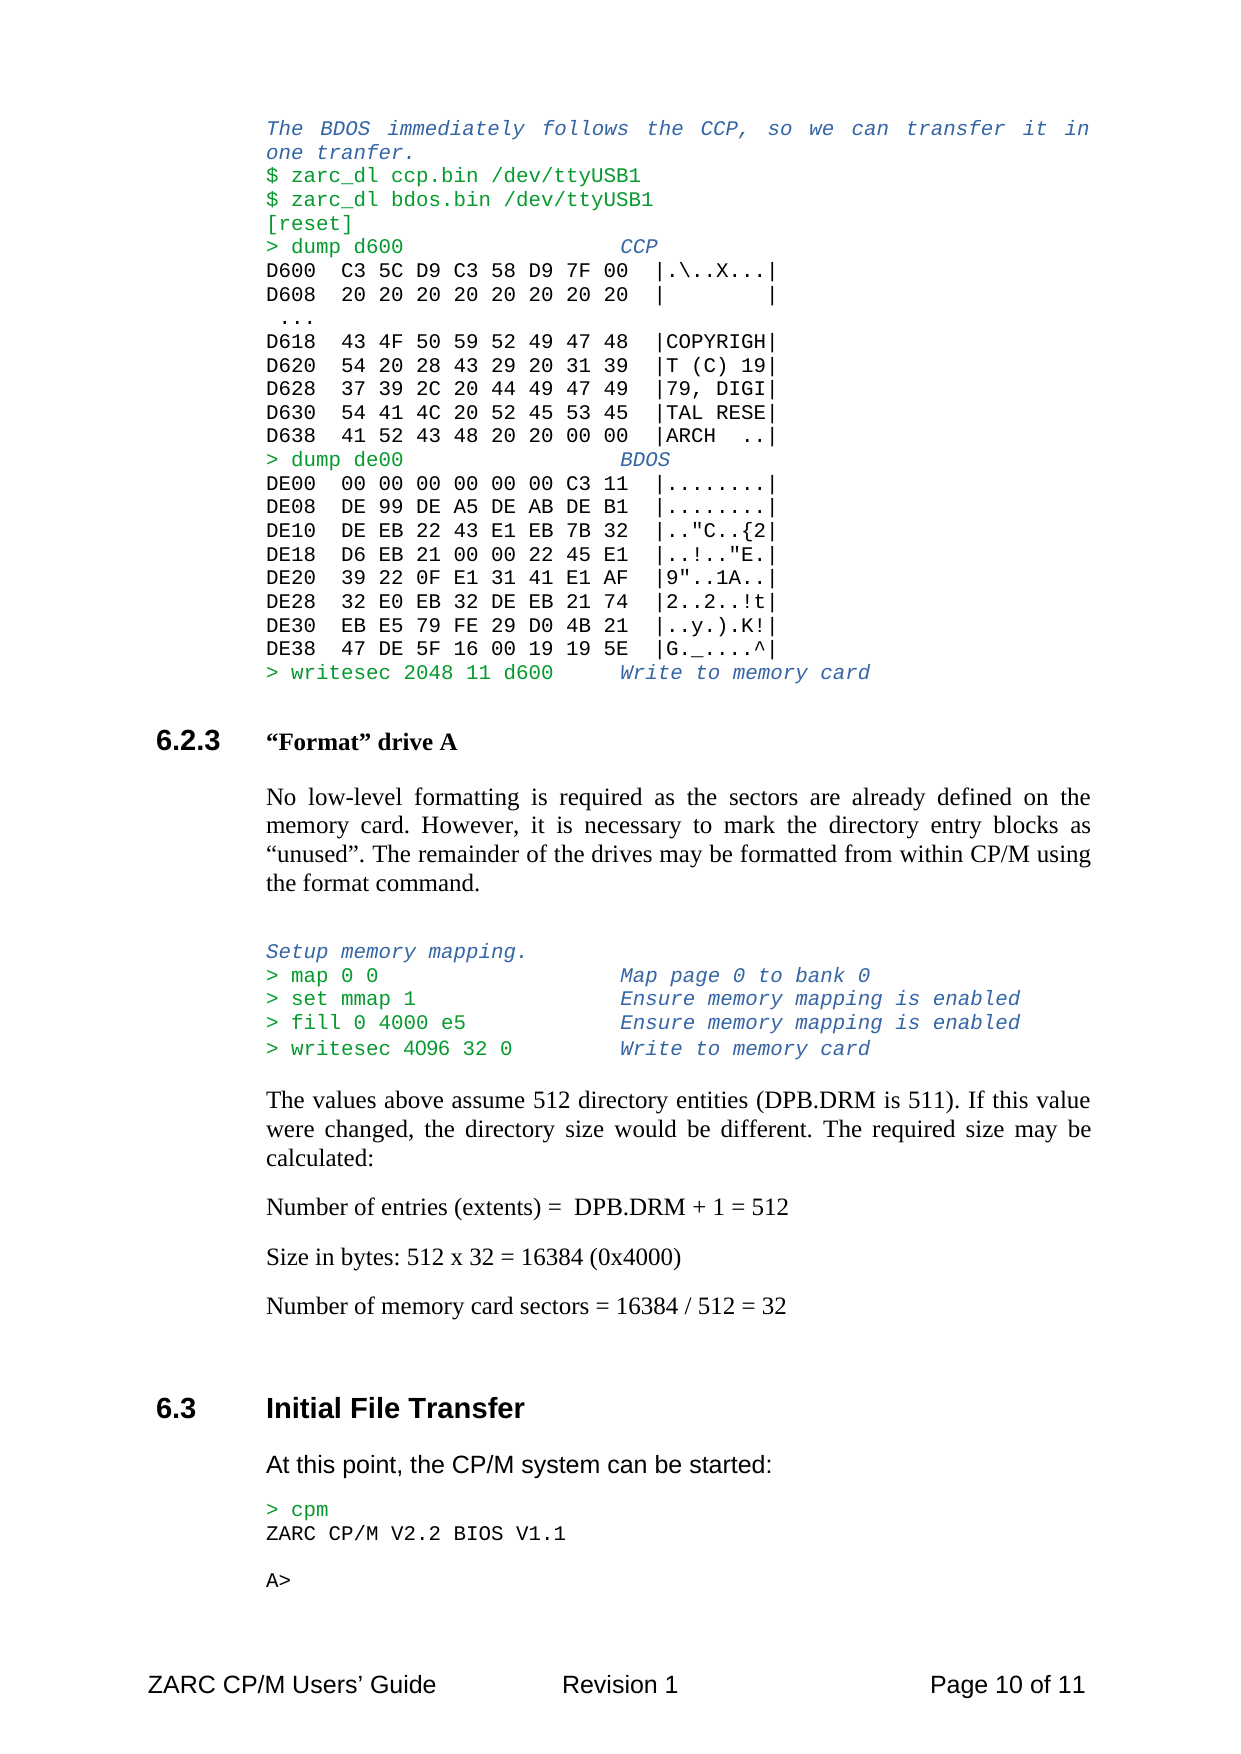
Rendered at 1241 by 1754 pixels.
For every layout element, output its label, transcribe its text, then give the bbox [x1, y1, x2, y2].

text DE18 D6 EB 21 00 00 22 45 E1 |..!.."E.| [266, 544, 1092, 567]
text DE38 47 DE 5F 16 00 19 19 5E |G._....^| [266, 638, 1092, 662]
text Number of entries (extents) = DPB.DRM + 1 = 512 [266, 1192, 1092, 1221]
text D600 C3 5C D9 C3 58 D9 7F 00 |.\..X...| [266, 260, 1092, 284]
text > writesec 4096 32 0 Write to memory card [266, 1036, 1092, 1062]
text DE08 DE 99 DE A5 DE AB DE B1 |........| [266, 496, 1092, 520]
text [reset] [266, 213, 1092, 236]
text > dump de00 BDOS [266, 449, 1092, 473]
text At this point, the CP/M system can be started: [266, 1449, 1092, 1478]
text > cpm [266, 1499, 1092, 1523]
text > set mmap 1 Ensure memory mapping is enabled [266, 988, 1092, 1012]
text No low-level formatting is required as the sectors are already defined on the memory card. However, it is necessary to mark the directory entry blocks as “unused”. The remainder of the drives may be formatted from within CP/M using the format command. [266, 782, 1092, 897]
text Number of memory card sectors = 16384 / 512 = 32 [266, 1291, 1092, 1320]
text D620 54 20 28 43 29 20 31 39 |T (C) 19| [266, 354, 1092, 378]
text D630 54 41 4C 20 52 45 53 45 |TAL RESE| [266, 402, 1092, 426]
text A> [266, 1570, 1092, 1594]
text ZARC CP/M V2.2 BIOS V1.1 [266, 1523, 1092, 1546]
text $ zarc_dl ccp.bin /dev/ttyUSB1 [266, 165, 1092, 189]
text $ zarc_dl bdos.bin /dev/ttyUSB1 [266, 189, 1092, 213]
text > writesec 2048 11 d600 Write to memory card [266, 662, 1092, 686]
subtitle Initial File Transfer [148, 1391, 1092, 1424]
text DE30 EB E5 79 FE 29 D0 4B 21 |..y.).K!| [266, 615, 1092, 638]
text D628 37 39 2C 20 44 49 47 49 |79, DIGI| [266, 378, 1092, 402]
text The values above assume 512 directory entities (DPB.DRM is 511). If this value were changed, the directory size would be different. The required size may be calculated: [266, 1085, 1092, 1171]
text > map 0 0 Map page 0 to bank 0 [266, 965, 1092, 988]
text The BDOS immediately follows the CCP, so we can transfer it in one tranfer. [266, 118, 1092, 165]
text > dump d600 CCP [266, 236, 1092, 260]
text > fill 0 4000 e5 Ensure memory mapping is enabled [266, 1012, 1092, 1036]
text D608 20 20 20 20 20 20 20 20 | | [266, 284, 1092, 307]
text DE10 DE EB 22 43 E1 EB 7B 32 |.."C..{2| [266, 520, 1092, 544]
text DE00 00 00 00 00 00 00 C3 11 |........| [266, 473, 1092, 496]
text D638 41 52 43 48 20 20 00 00 |ARCH ..| [266, 426, 1092, 449]
text DE20 39 22 0F E1 31 41 E1 AF |9"..1A..| [266, 567, 1092, 591]
subtitle “Format” drive A [148, 723, 1092, 757]
text Setup memory mapping. [266, 941, 1092, 965]
text ... [266, 307, 1092, 331]
text Size in bytes: 512 x 32 = 16384 (0x4000) [266, 1242, 1092, 1271]
text D618 43 4F 50 59 52 49 47 48 |COPYRIGH| [266, 331, 1092, 354]
text DE28 32 E0 EB 32 DE EB 21 74 |2..2..!t| [266, 591, 1092, 615]
